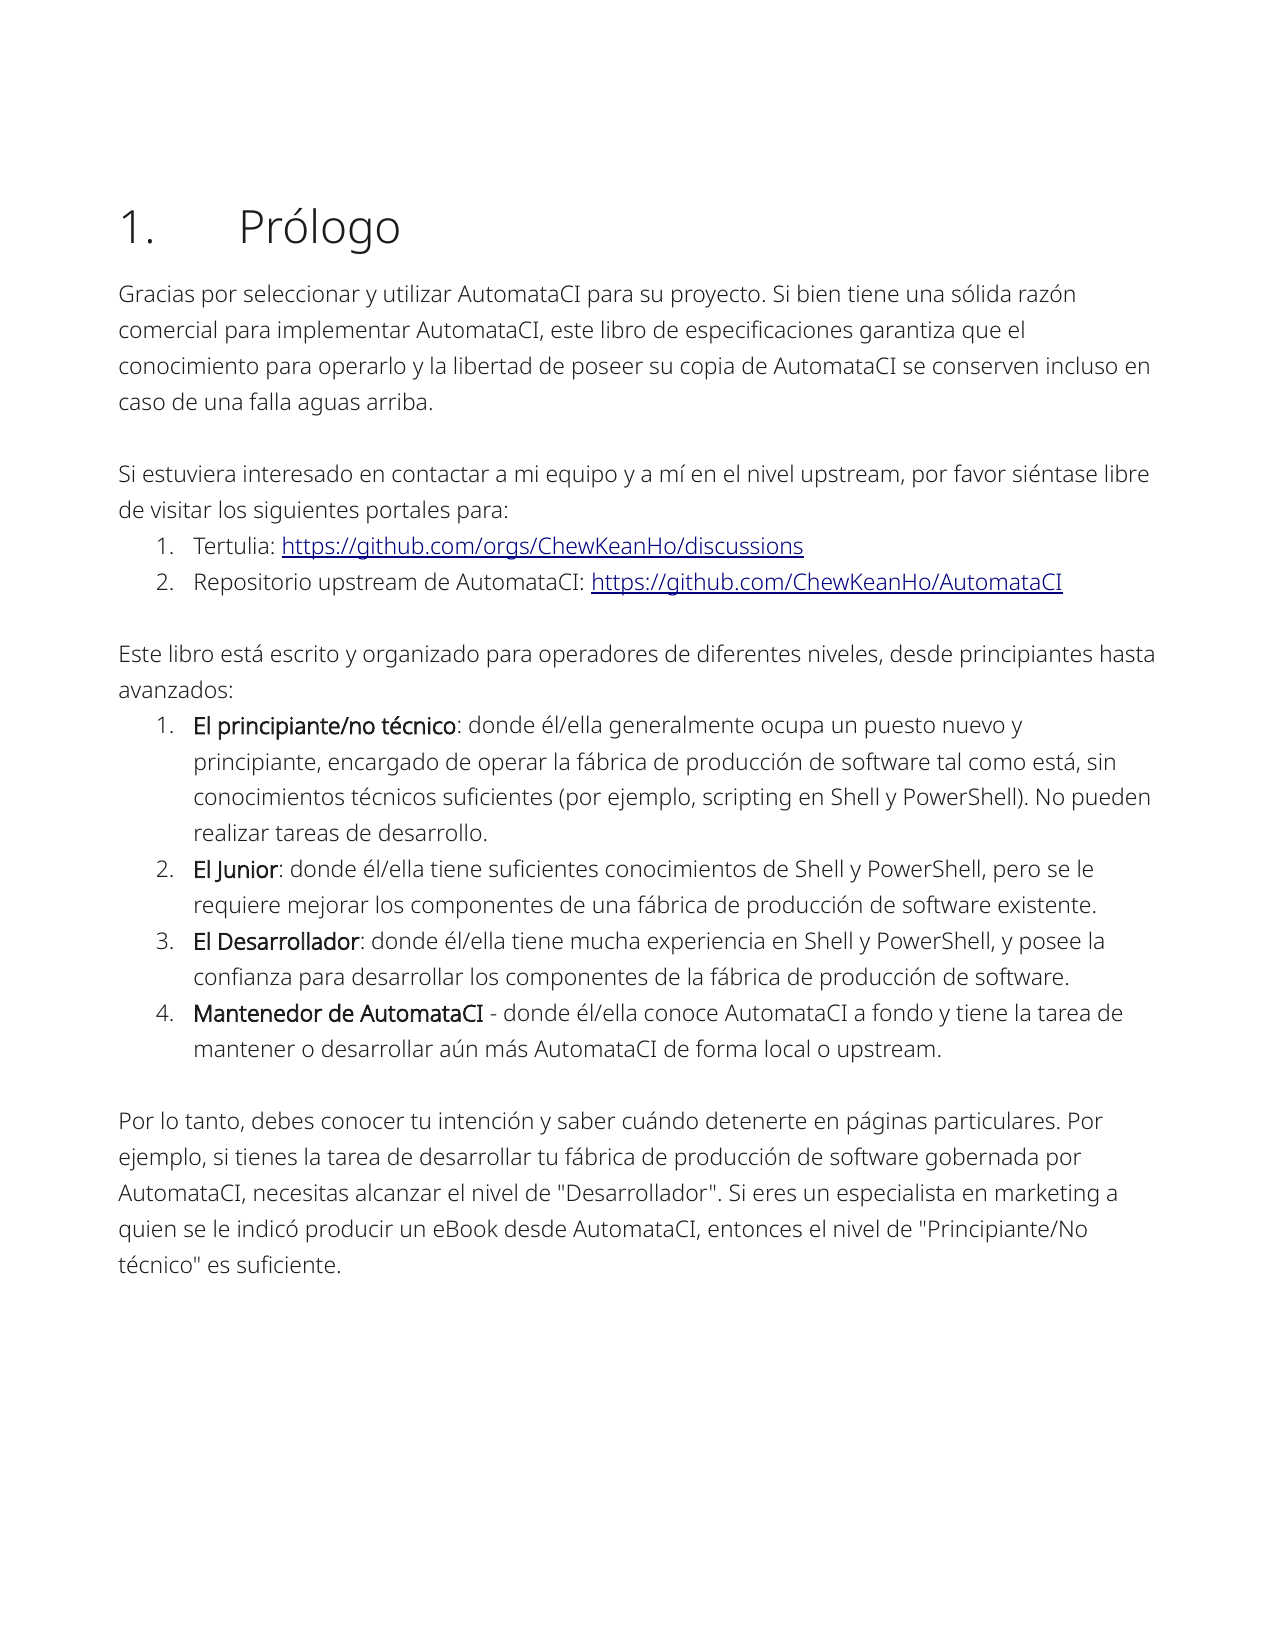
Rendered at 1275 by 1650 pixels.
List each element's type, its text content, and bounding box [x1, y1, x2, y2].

text Gracias por seleccionar y utilizar AutomataCI para su proyecto. Si bien tiene una sólida razón comercial para implementar AutomataCI, este libro de especificaciones garantiza que el conocimiento para operarlo y la libertad de poseer su copia de AutomataCI se conserven incluso en caso de una falla aguas arriba. [118, 278, 1157, 417]
list Repositorio upstream de AutomataCI: https://github.com/ChewKeanHo/AutomataCI [156, 566, 1157, 597]
text Por lo tanto, debes conocer tu intención y saber cuándo detenerte en páginas particulares. Por ejemplo, si tienes la tarea de desarrollar tu fábrica de producción de software gobernada por AutomataCI, necesitas alcanzar el nivel de "Desarrollador". Si eres un especialista en marketing a quien se le indicó producir un eBook desde AutomataCI, entonces el nivel de "Principiante/No técnico" es suficiente. [118, 1105, 1157, 1280]
text Si estuviera interesado en contactar a mi equipo y a mí en el nivel upstream, por favor siéntase libre de visitar los siguientes portales para: [118, 458, 1157, 525]
list El principiante/no técnico: donde él/ella generalmente ocupa un puesto nuevo y principiante, encargado de operar la fábrica de producción de software tal como está, sin conocimientos técnicos suficientes (por ejemplo, scripting en Shell y PowerShell). No pueden realizar tareas de desarrollo. [156, 709, 1157, 848]
list El Desarrollador: donde él/ella tiene mucha experiencia en Shell y PowerShell, y posee la confianza para desarrollar los componentes de la fábrica de producción de software. [156, 925, 1157, 992]
text Este libro está escrito y organizado para operadores de diferentes niveles, desde principiantes hasta avanzados: [118, 638, 1157, 705]
list El Junior: donde él/ella tiene suficientes conocimientos de Shell y PowerShell, pero se le requiere mejorar los componentes de una fábrica de producción de software existente. [156, 853, 1157, 920]
list Tertulia: https://github.com/orgs/ChewKeanHo/discussions [156, 530, 1157, 561]
subtitle Prólogo [118, 194, 1157, 257]
list Mantenedor de AutomataCI - donde él/ella conoce AutomataCI a fondo y tiene la tarea de mantener o desarrollar aún más AutomataCI de forma local o upstream. [156, 997, 1157, 1064]
